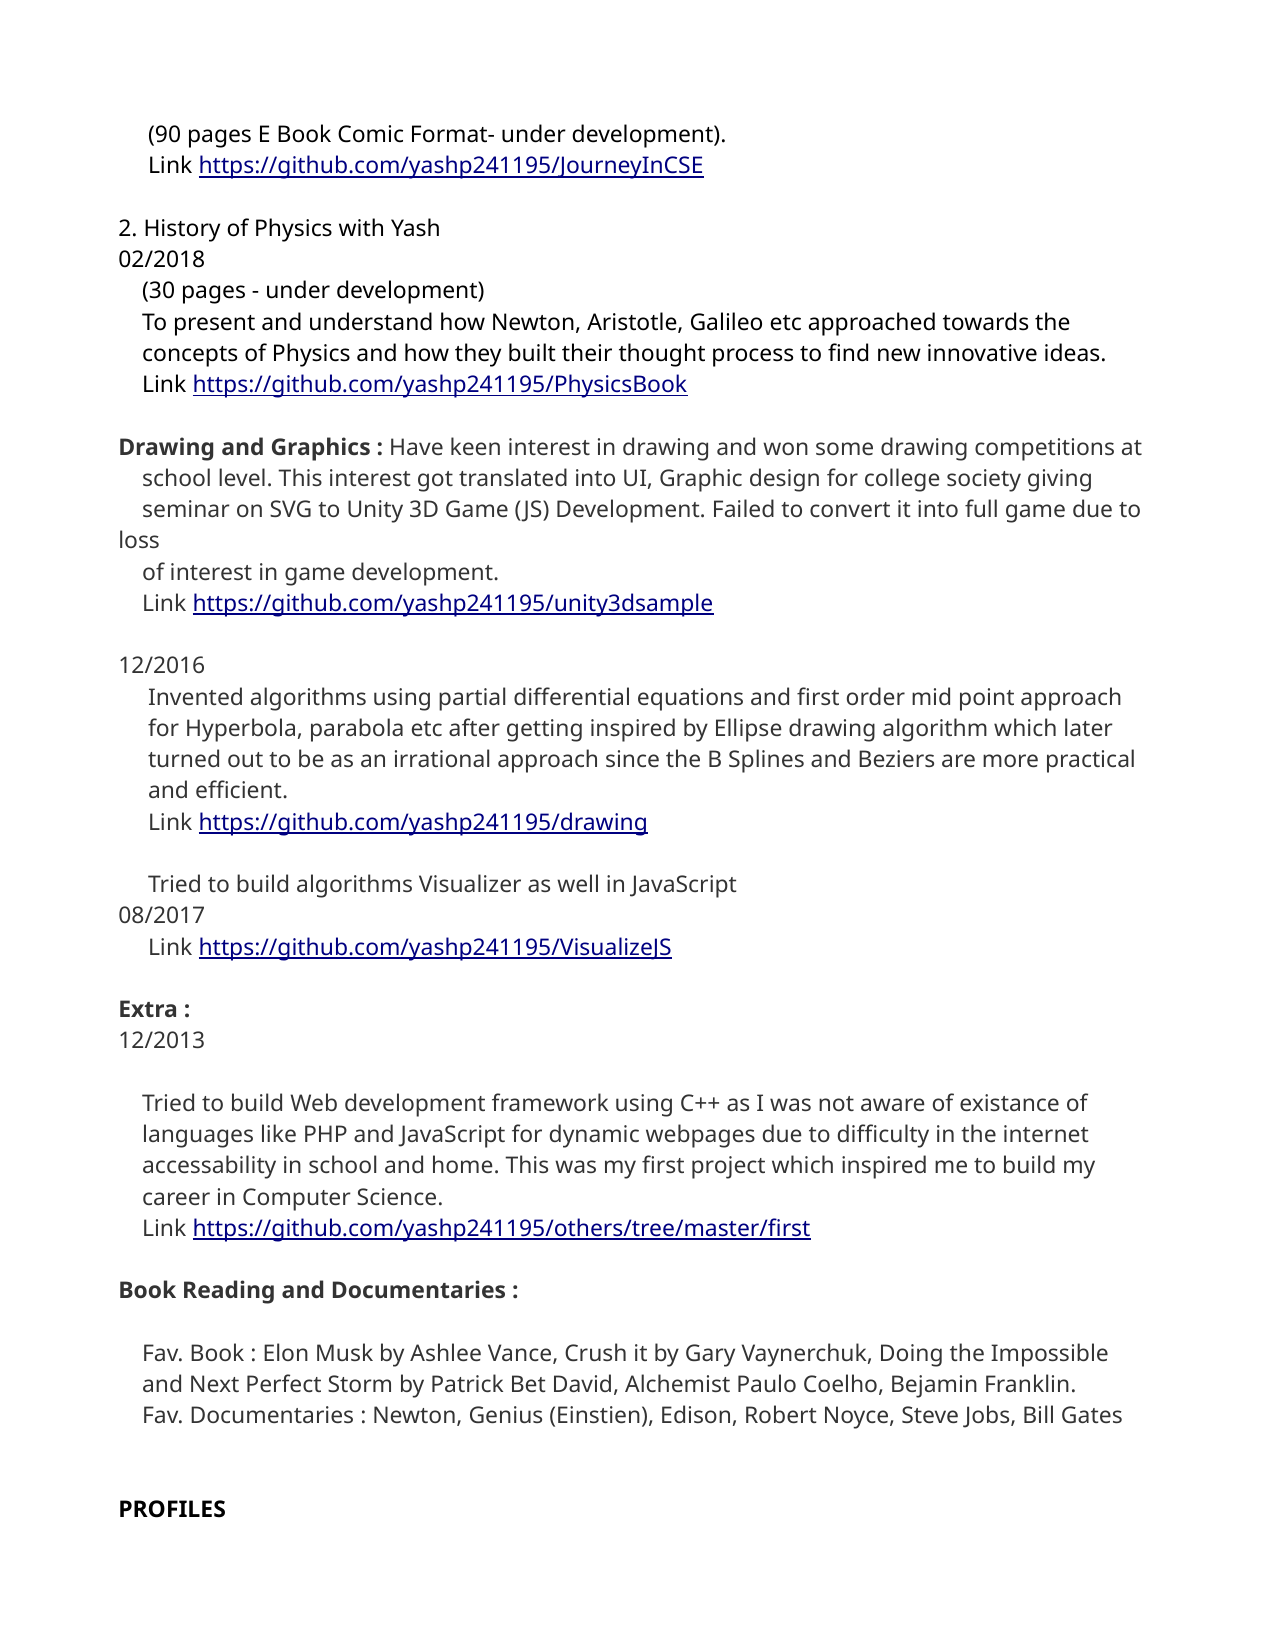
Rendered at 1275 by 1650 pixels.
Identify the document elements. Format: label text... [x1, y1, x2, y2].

text accessability in school and home. This was my first project which inspired me to build my [118, 1149, 1157, 1181]
text Link https://github.com/yashp241195/JourneyInCSE [118, 149, 1157, 181]
text languages like PHP and JavaScript for dynamic webpages due to difficulty in the internet [118, 1118, 1157, 1149]
text concepts of Physics and how they built their thought process to find new innovative ideas. [118, 337, 1157, 368]
text Tried to build Web development framework using C++ as I was not aware of existance of [118, 1087, 1157, 1118]
text Link https://github.com/yashp241195/VisualizeJS [118, 931, 1157, 962]
text Link https://github.com/yashp241195/unity3dsample [118, 587, 1157, 618]
text Invented algorithms using partial differential equations and first order mid point approach [118, 681, 1157, 712]
text Link https://github.com/yashp241195/others/tree/master/first [118, 1212, 1157, 1243]
text Fav. Book : Elon Musk by Ashlee Vance, Crush it by Gary Vaynerchuk, Doing the Impossible [118, 1337, 1157, 1368]
text 12/2016 [118, 618, 1157, 681]
text career in Computer Science. [118, 1181, 1157, 1212]
text of interest in game development. [118, 556, 1157, 587]
text Book Reading and Documentaries : [118, 1274, 1157, 1306]
text (90 pages E Book Comic Format- under development). [118, 118, 1157, 149]
text 2. History of Physics with Yash 02/2018 [118, 212, 1157, 274]
text PROFILES [118, 1493, 1157, 1524]
text (30 pages - under development) [118, 274, 1157, 306]
text Drawing and Graphics : Have keen interest in drawing and won some drawing competitions at [118, 431, 1157, 462]
text Link https://github.com/yashp241195/drawing [118, 806, 1157, 837]
text school level. This interest got translated into UI, Graphic design for college society giving [118, 462, 1157, 493]
text and efficient. [118, 774, 1157, 806]
text Fav. Documentaries : Newton, Genius (Einstien), Edison, Robert Noyce, Steve Jobs, Bill Gates [118, 1399, 1157, 1431]
text Extra : 12/2013 [118, 993, 1157, 1056]
text turned out to be as an irrational approach since the B Splines and Beziers are more practical [118, 743, 1157, 774]
text Tried to build algorithms Visualizer as well in JavaScript 08/2017 [118, 868, 1157, 931]
text seminar on SVG to Unity 3D Game (JS) Development. Failed to convert it into full game due to loss [118, 493, 1157, 556]
text To present and understand how Newton, Aristotle, Galileo etc approached towards the [118, 306, 1157, 337]
text and Next Perfect Storm by Patrick Bet David, Alchemist Paulo Coelho, Bejamin Franklin. [118, 1368, 1157, 1399]
text Link https://github.com/yashp241195/PhysicsBook [118, 368, 1157, 399]
text for Hyperbola, parabola etc after getting inspired by Ellipse drawing algorithm which later [118, 712, 1157, 743]
